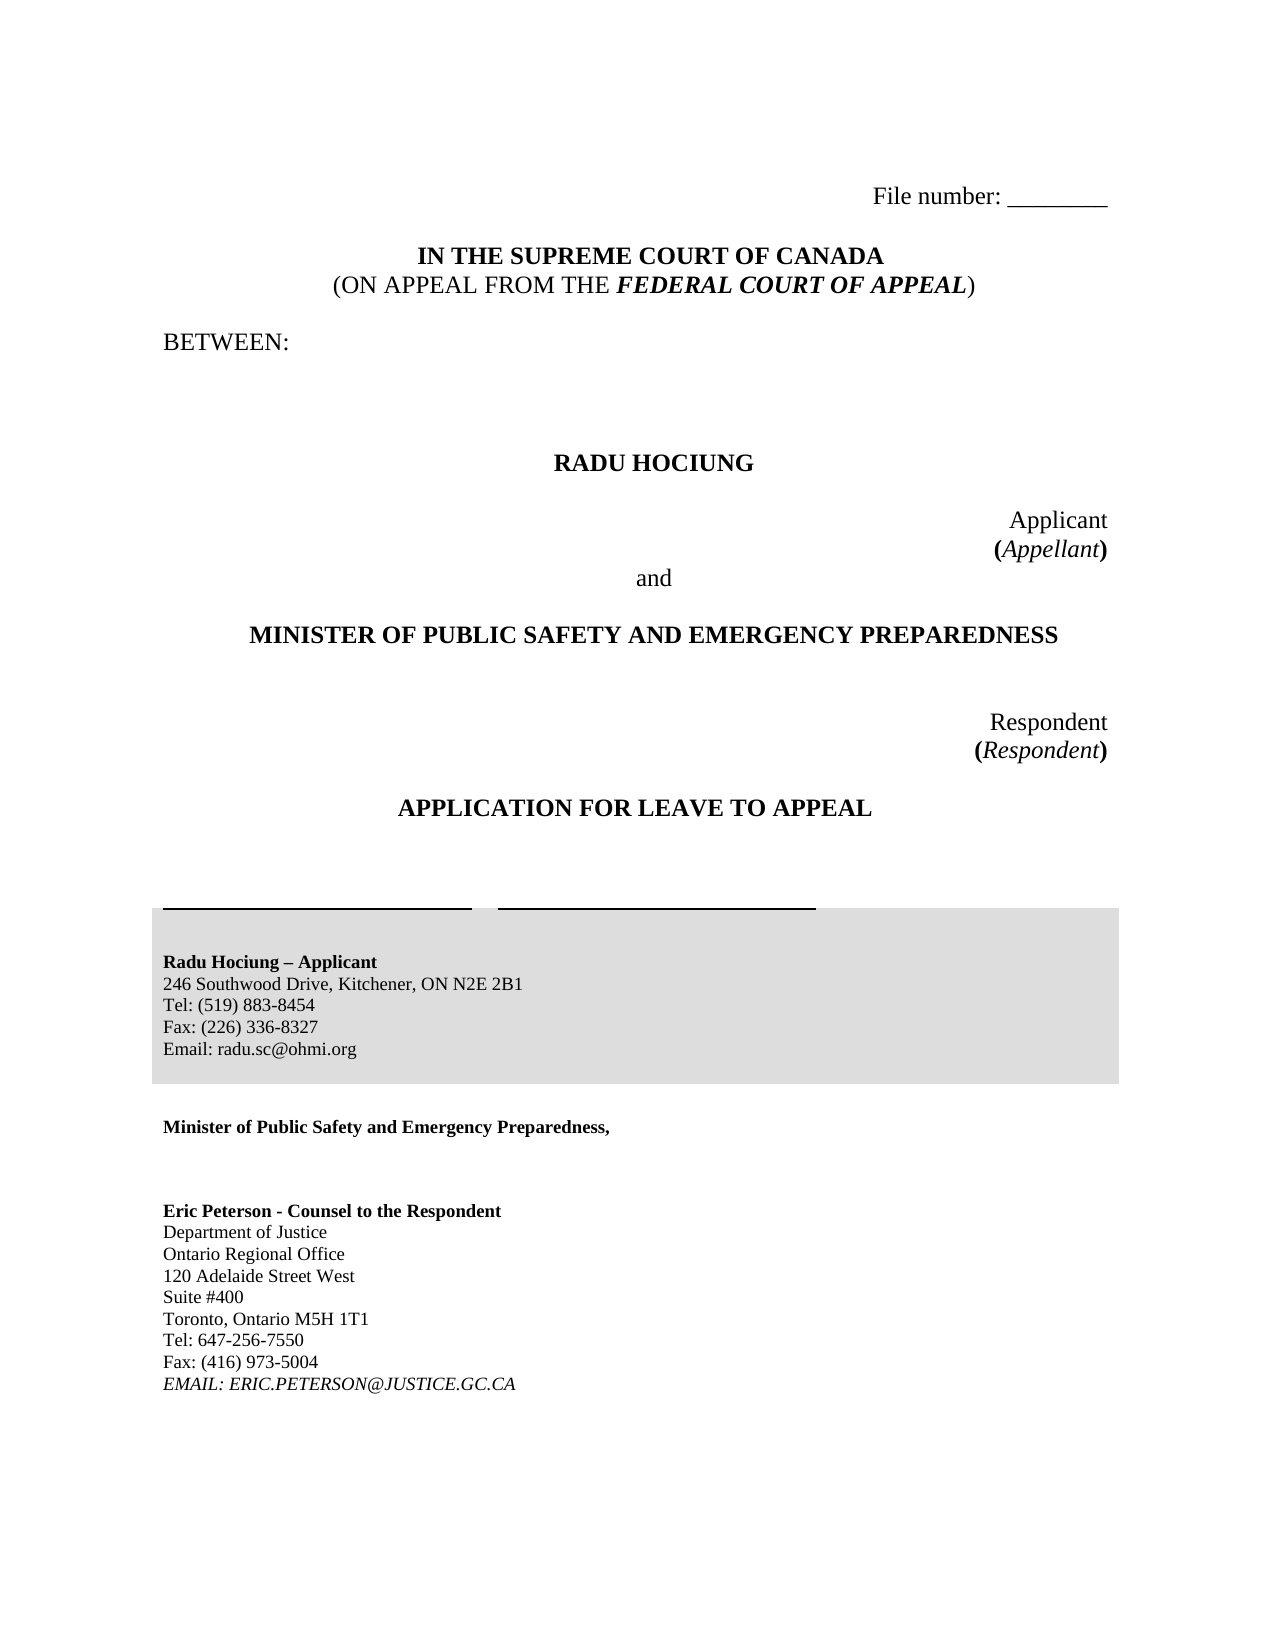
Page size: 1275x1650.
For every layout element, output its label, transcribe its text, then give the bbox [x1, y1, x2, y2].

table_cell APPLICATION FOR LEAVE TO APPEAL [1107, 764, 1119, 908]
table_header File number: ________ In the Supreme Court of CANADA (On Appeal from THE Federal Court Of Appeal) between: RADU HOCIUNG [152, 150, 1119, 505]
table_cell and MINISTER OF PUBLIC SAFETY AND EMERGENCY PREPAREDNESS [152, 563, 1119, 707]
table_header [498, 910, 816, 951]
table_cell Radu Hociung – Applicant 246 Southwood Drive, Kitchener, ON N2E 2B1 Tel: (519) 883-8454 Fax: (226) 336-8327 Email: radu.sc@ohmi.org [152, 908, 1119, 1084]
table_cell Minister of Public Safety and Emergency Preparedness, Eric Peterson - Counsel to the Respondent Department of Justice Ontario Regional Office 120 Adelaide Street West Suite #400 Toronto, Ontario M5H 1T1 Tel: 647-256-7550 Fax: (416) 973-5004 Email: eric.peterson@justice.gc.ca [152, 1085, 1119, 1394]
table_cell APPLICATION FOR LEAVE TO APPEAL [152, 764, 163, 908]
table_cell Applicant (Appellant) [152, 505, 1119, 563]
table_cell Respondent (Respondent) [152, 707, 1119, 764]
table_header [472, 908, 497, 951]
table_header [163, 910, 472, 951]
